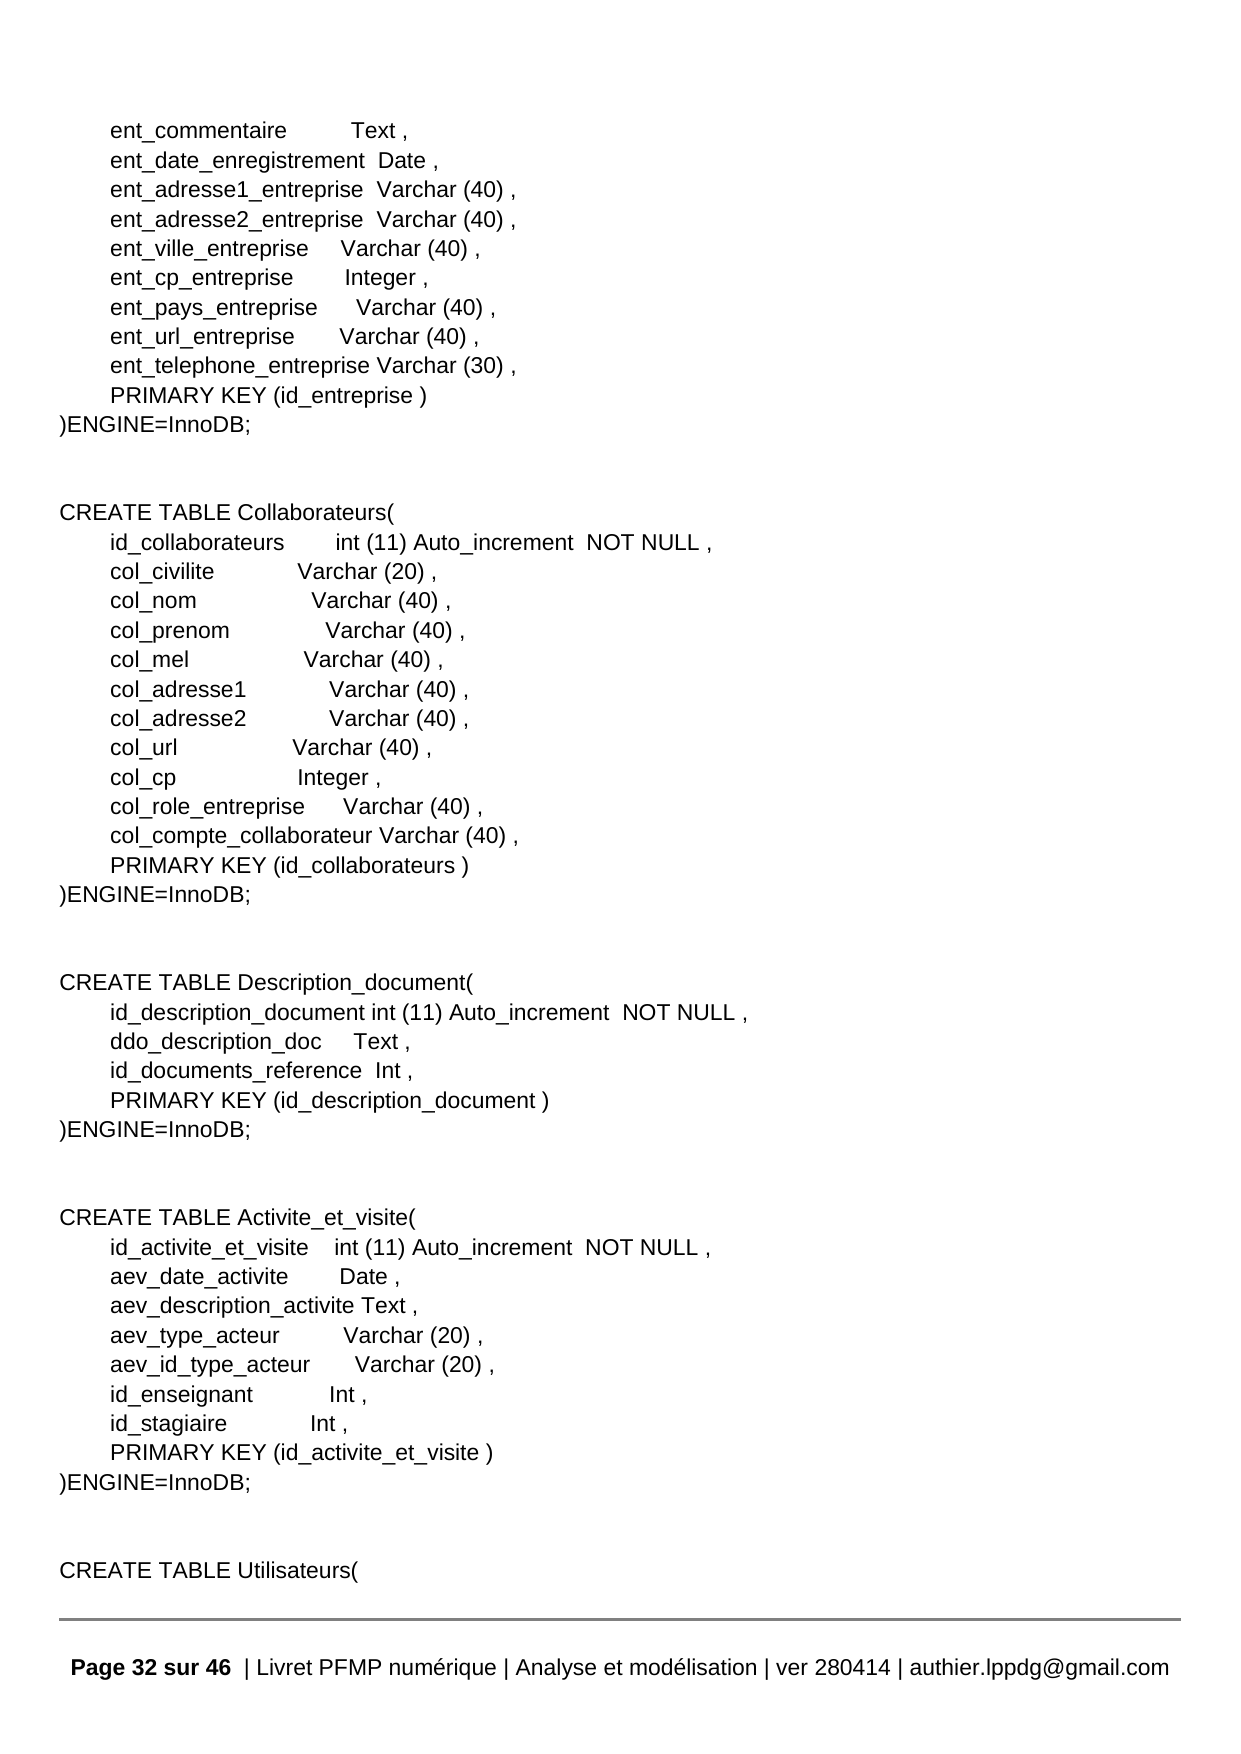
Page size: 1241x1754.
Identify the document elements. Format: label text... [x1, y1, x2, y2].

text col_role_entreprise Varchar (40) , [59, 794, 1181, 819]
text col_compte_collaborateur Varchar (40) , [59, 823, 1181, 849]
text PRIMARY KEY (id_activite_et_visite ) [59, 1440, 1181, 1466]
text PRIMARY KEY (id_collaborateurs ) [59, 852, 1181, 878]
text )ENGINE=InnoDB; [59, 1469, 1181, 1495]
text id_description_document int (11) Auto_increment NOT NULL , [59, 999, 1181, 1025]
text ent_adresse2_entreprise Varchar (40) , [59, 206, 1181, 232]
text id_documents_reference Int , [59, 1058, 1181, 1084]
text ent_adresse1_entreprise Varchar (40) , [59, 177, 1181, 202]
text aev_date_activite Date , [59, 1264, 1181, 1289]
text col_civilite Varchar (20) , [59, 559, 1181, 584]
text ent_url_entreprise Varchar (40) , [59, 324, 1181, 349]
text ent_date_enregistrement Date , [59, 147, 1181, 173]
text CREATE TABLE Activite_et_visite( [59, 1205, 1181, 1231]
text col_nom Varchar (40) , [59, 588, 1181, 614]
text col_adresse1 Varchar (40) , [59, 676, 1181, 702]
text id_enseignant Int , [59, 1381, 1181, 1407]
text id_activite_et_visite int (11) Auto_increment NOT NULL , [59, 1234, 1181, 1260]
text )ENGINE=InnoDB; [59, 882, 1181, 907]
text col_mel Varchar (40) , [59, 647, 1181, 672]
text col_url Varchar (40) , [59, 735, 1181, 761]
text PRIMARY KEY (id_entreprise ) [59, 382, 1181, 408]
text )ENGINE=InnoDB; [59, 1117, 1181, 1142]
text )ENGINE=InnoDB; [59, 412, 1181, 437]
text CREATE TABLE Collaborateurs( [59, 500, 1181, 526]
text CREATE TABLE Utilisateurs( [59, 1557, 1181, 1583]
text aev_type_acteur Varchar (20) , [59, 1322, 1181, 1348]
text id_collaborateurs int (11) Auto_increment NOT NULL , [59, 529, 1181, 555]
text ent_pays_entreprise Varchar (40) , [59, 294, 1181, 320]
text ent_cp_entreprise Integer , [59, 265, 1181, 291]
text CREATE TABLE Description_document( [59, 970, 1181, 996]
text ent_commentaire Text , [59, 118, 1181, 144]
text ent_ville_entreprise Varchar (40) , [59, 236, 1181, 261]
text aev_id_type_acteur Varchar (20) , [59, 1352, 1181, 1377]
text col_adresse2 Varchar (40) , [59, 706, 1181, 731]
text id_stagiaire Int , [59, 1411, 1181, 1436]
text col_cp Integer , [59, 764, 1181, 790]
text col_prenom Varchar (40) , [59, 617, 1181, 643]
text ent_telephone_entreprise Varchar (30) , [59, 353, 1181, 379]
text aev_description_activite Text , [59, 1293, 1181, 1319]
text ddo_description_doc Text , [59, 1029, 1181, 1054]
text PRIMARY KEY (id_description_document ) [59, 1087, 1181, 1113]
